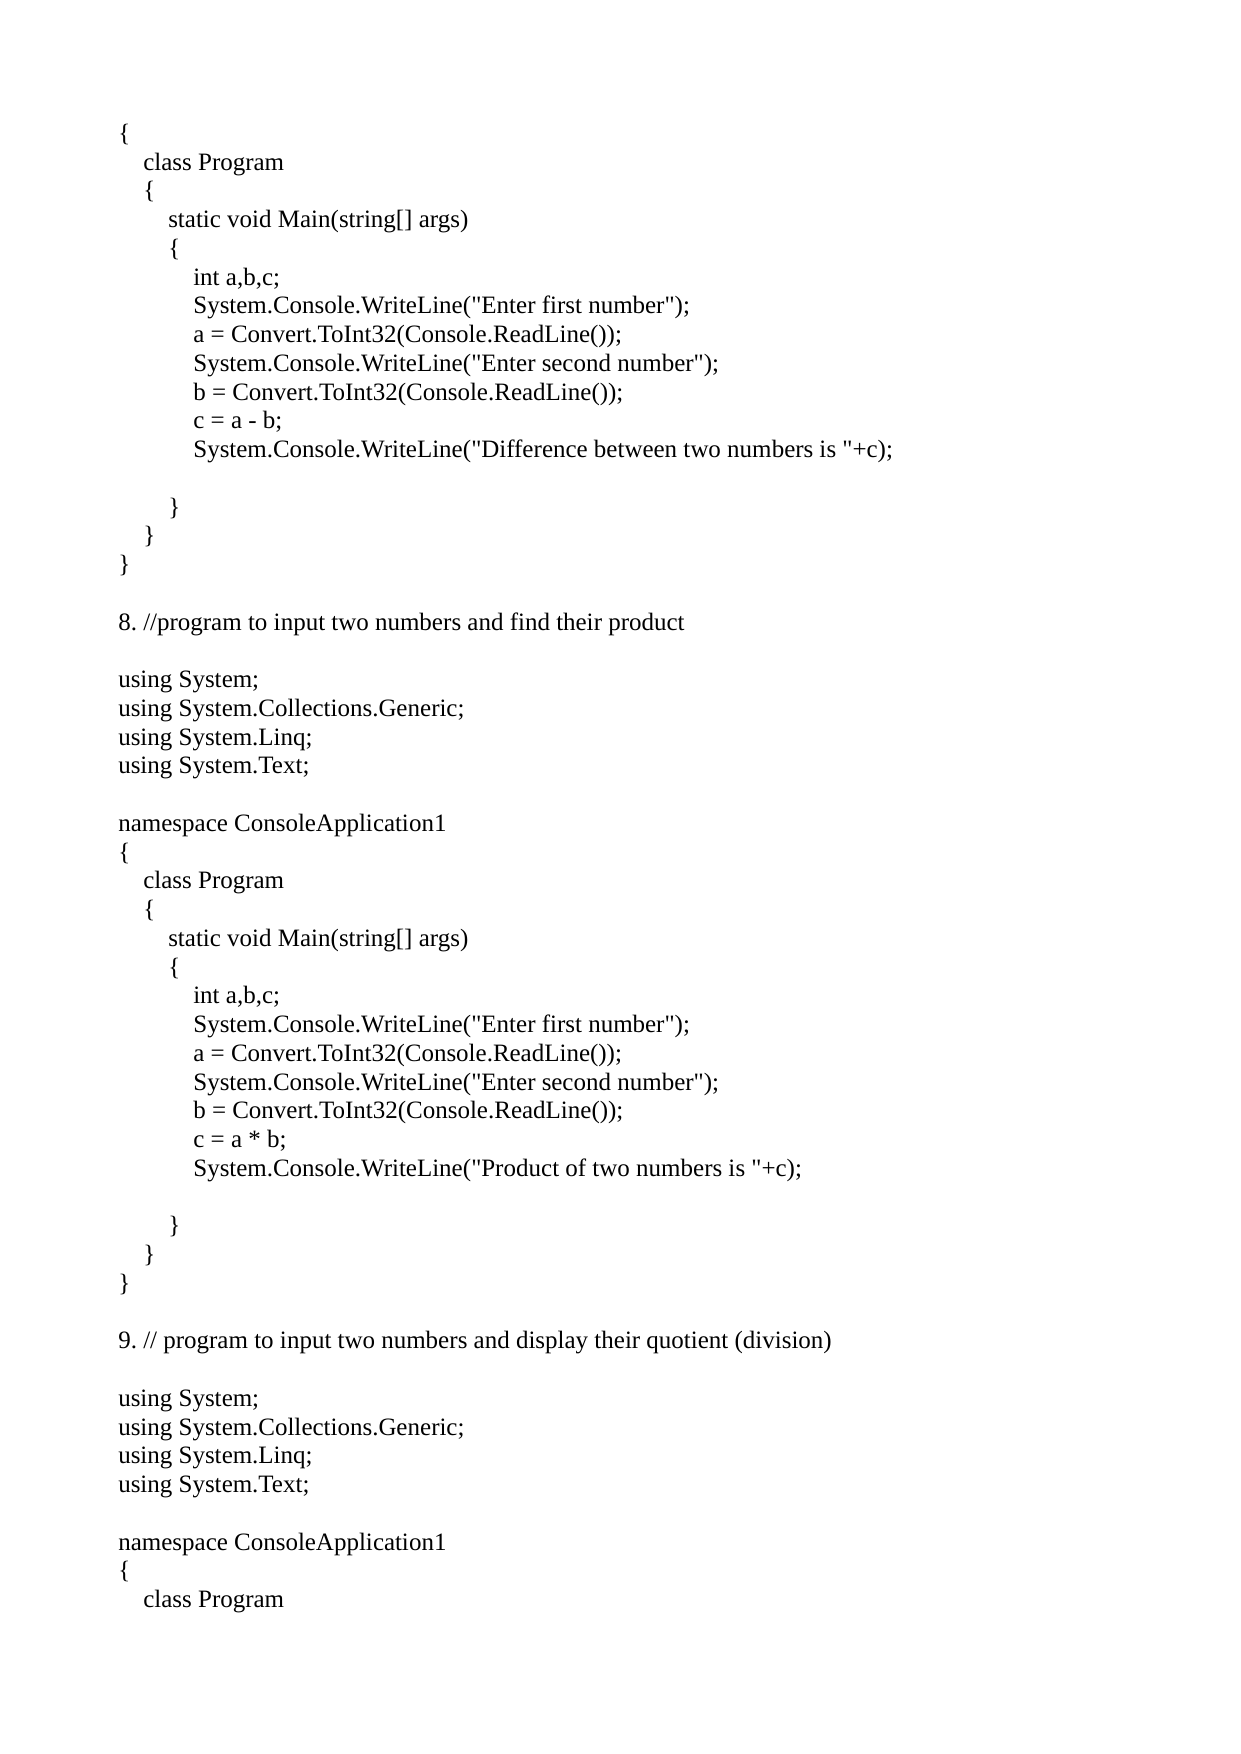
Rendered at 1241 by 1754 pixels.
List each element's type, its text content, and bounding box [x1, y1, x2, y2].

text b = Convert.ToInt32(Console.ReadLine()); [118, 1096, 1122, 1124]
text class Program [118, 866, 1122, 894]
text static void Main(string[] args) [118, 204, 1122, 233]
text using System.Text; [118, 1469, 1122, 1498]
text System.Console.WriteLine("Enter first number"); [118, 1009, 1122, 1038]
text { [118, 894, 1122, 923]
text namespace ConsoleApplication1 [118, 808, 1122, 837]
text { [118, 952, 1122, 981]
text { [118, 233, 1122, 262]
text using System.Text; [118, 751, 1122, 779]
text { [118, 1556, 1122, 1584]
text using System.Linq; [118, 1441, 1122, 1469]
text class Program [118, 1584, 1122, 1613]
text a = Convert.ToInt32(Console.ReadLine()); [118, 1038, 1122, 1067]
text int a,b,c; [118, 981, 1122, 1009]
text System.Console.WriteLine("Product of two numbers is "+c); [118, 1153, 1122, 1182]
text 8. //program to input two numbers and find their product [118, 607, 1122, 636]
text using System.Collections.Generic; [118, 1412, 1122, 1441]
text } [118, 492, 1122, 521]
text a = Convert.ToInt32(Console.ReadLine()); [118, 319, 1122, 348]
text } [118, 521, 1122, 549]
text using System; [118, 1383, 1122, 1412]
text b = Convert.ToInt32(Console.ReadLine()); [118, 377, 1122, 406]
text { [118, 176, 1122, 204]
text int a,b,c; [118, 262, 1122, 291]
text System.Console.WriteLine("Difference between two numbers is "+c); [118, 434, 1122, 463]
text using System.Collections.Generic; [118, 693, 1122, 722]
text { [118, 118, 1122, 147]
text class Program [118, 147, 1122, 176]
text using System.Linq; [118, 722, 1122, 751]
text } [118, 549, 1122, 578]
text System.Console.WriteLine("Enter first number"); [118, 291, 1122, 319]
text c = a - b; [118, 406, 1122, 434]
text System.Console.WriteLine("Enter second number"); [118, 348, 1122, 377]
text { [118, 837, 1122, 866]
text } [118, 1211, 1122, 1239]
text } [118, 1268, 1122, 1297]
text 9. // program to input two numbers and display their quotient (division) [118, 1326, 1122, 1354]
text c = a * b; [118, 1124, 1122, 1153]
text System.Console.WriteLine("Enter second number"); [118, 1067, 1122, 1096]
text static void Main(string[] args) [118, 923, 1122, 952]
text } [118, 1239, 1122, 1268]
text using System; [118, 664, 1122, 693]
text namespace ConsoleApplication1 [118, 1527, 1122, 1556]
